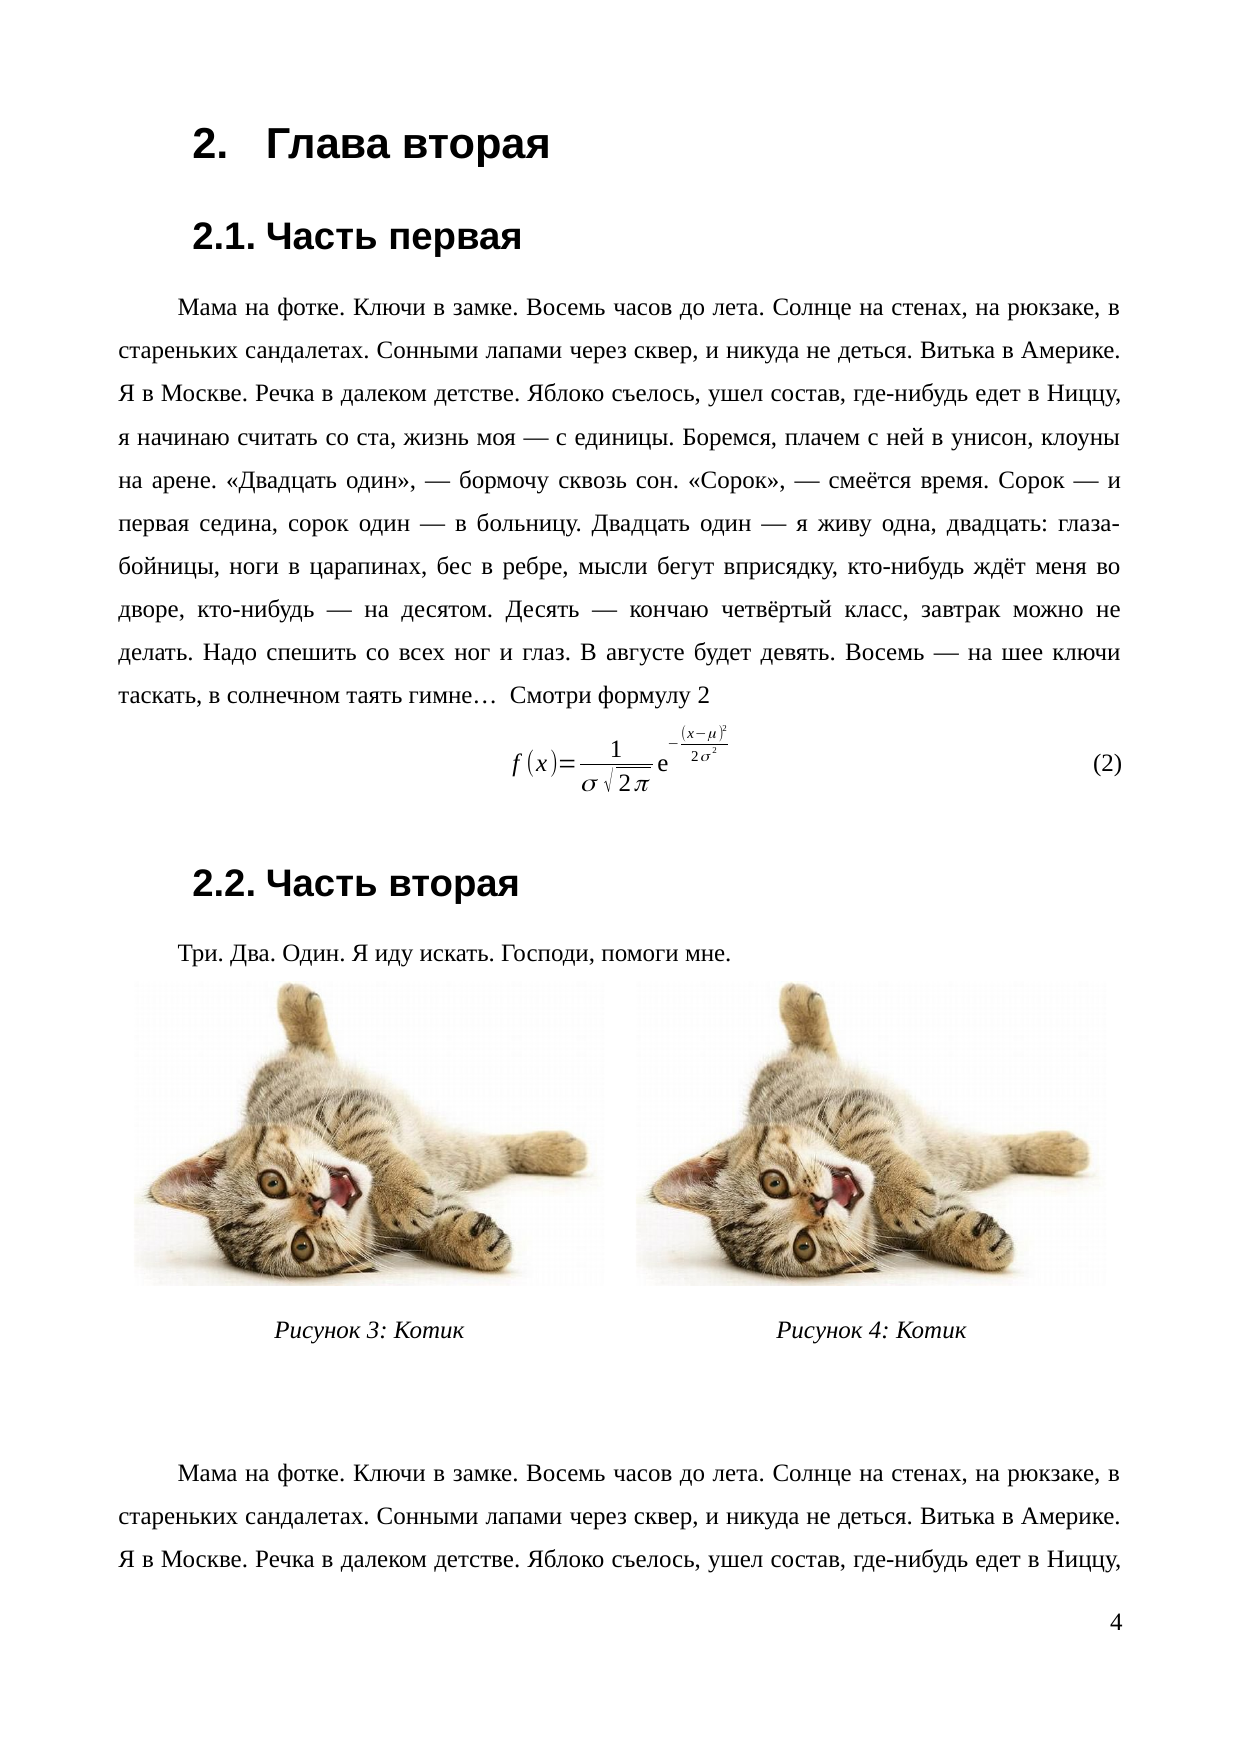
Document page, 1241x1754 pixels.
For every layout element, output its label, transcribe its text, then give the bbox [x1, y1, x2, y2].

text Мама на фотке. Ключи в замке. Восемь часов до лета. Солнце на стенах, на рюкзаке, в стареньких сандалетах. Сонными лапами через сквер, и никуда не деться. Витька в Америке. Я в Москве. Речка в далеком детстве. Яблоко съелось, ушел состав, где-нибудь едет в Ниццу, я начинаю считать со ста, жизнь моя — с единицы. Боремся, плачем с ней в унисон, клоуны на арене. «Двадцать один», — бормочу сквозь сон. «Сорок», — смеётся время. Сорок — и первая седина, сорок один — в больницу. Двадцать один — я живу одна, двадцать: глаза-бойницы, ноги в царапинах, бес в ребре, мысли бегут вприсядку, кто-нибудь ждёт меня во дворе, кто-нибудь — на десятом. Десять — кончаю четвёртый класс, завтрак можно не делать. Надо спешить со всех ног и глаз. В августе будет девять. Восемь — на шее ключи таскать, в солнечном таять гимне… Смотри формулу 2 [118, 292, 1122, 709]
picture [635, 981, 1107, 1286]
picture [133, 981, 605, 1286]
text Три. Два. Один. Я иду искать. Господи, помоги мне. [118, 938, 1122, 967]
subtitle Глава вторая [118, 118, 1122, 168]
subtitle Часть вторая [118, 860, 1122, 904]
table_header Рисунок 4: Котик [620, 982, 1122, 1356]
text (2) [118, 723, 1122, 796]
table_header Рисунок 3: Котик [118, 982, 620, 1356]
text Мама на фотке. Ключи в замке. Восемь часов до лета. Солнце на стенах, на рюкзаке, в стареньких сандалетах. Сонными лапами через сквер, и никуда не деться. Витька в Америке. Я в Москве. Речка в далеком детстве. Яблоко съелось, ушел состав, где-нибудь едет в Ниццу, [118, 1458, 1122, 1573]
subtitle Часть первая [118, 214, 1122, 258]
